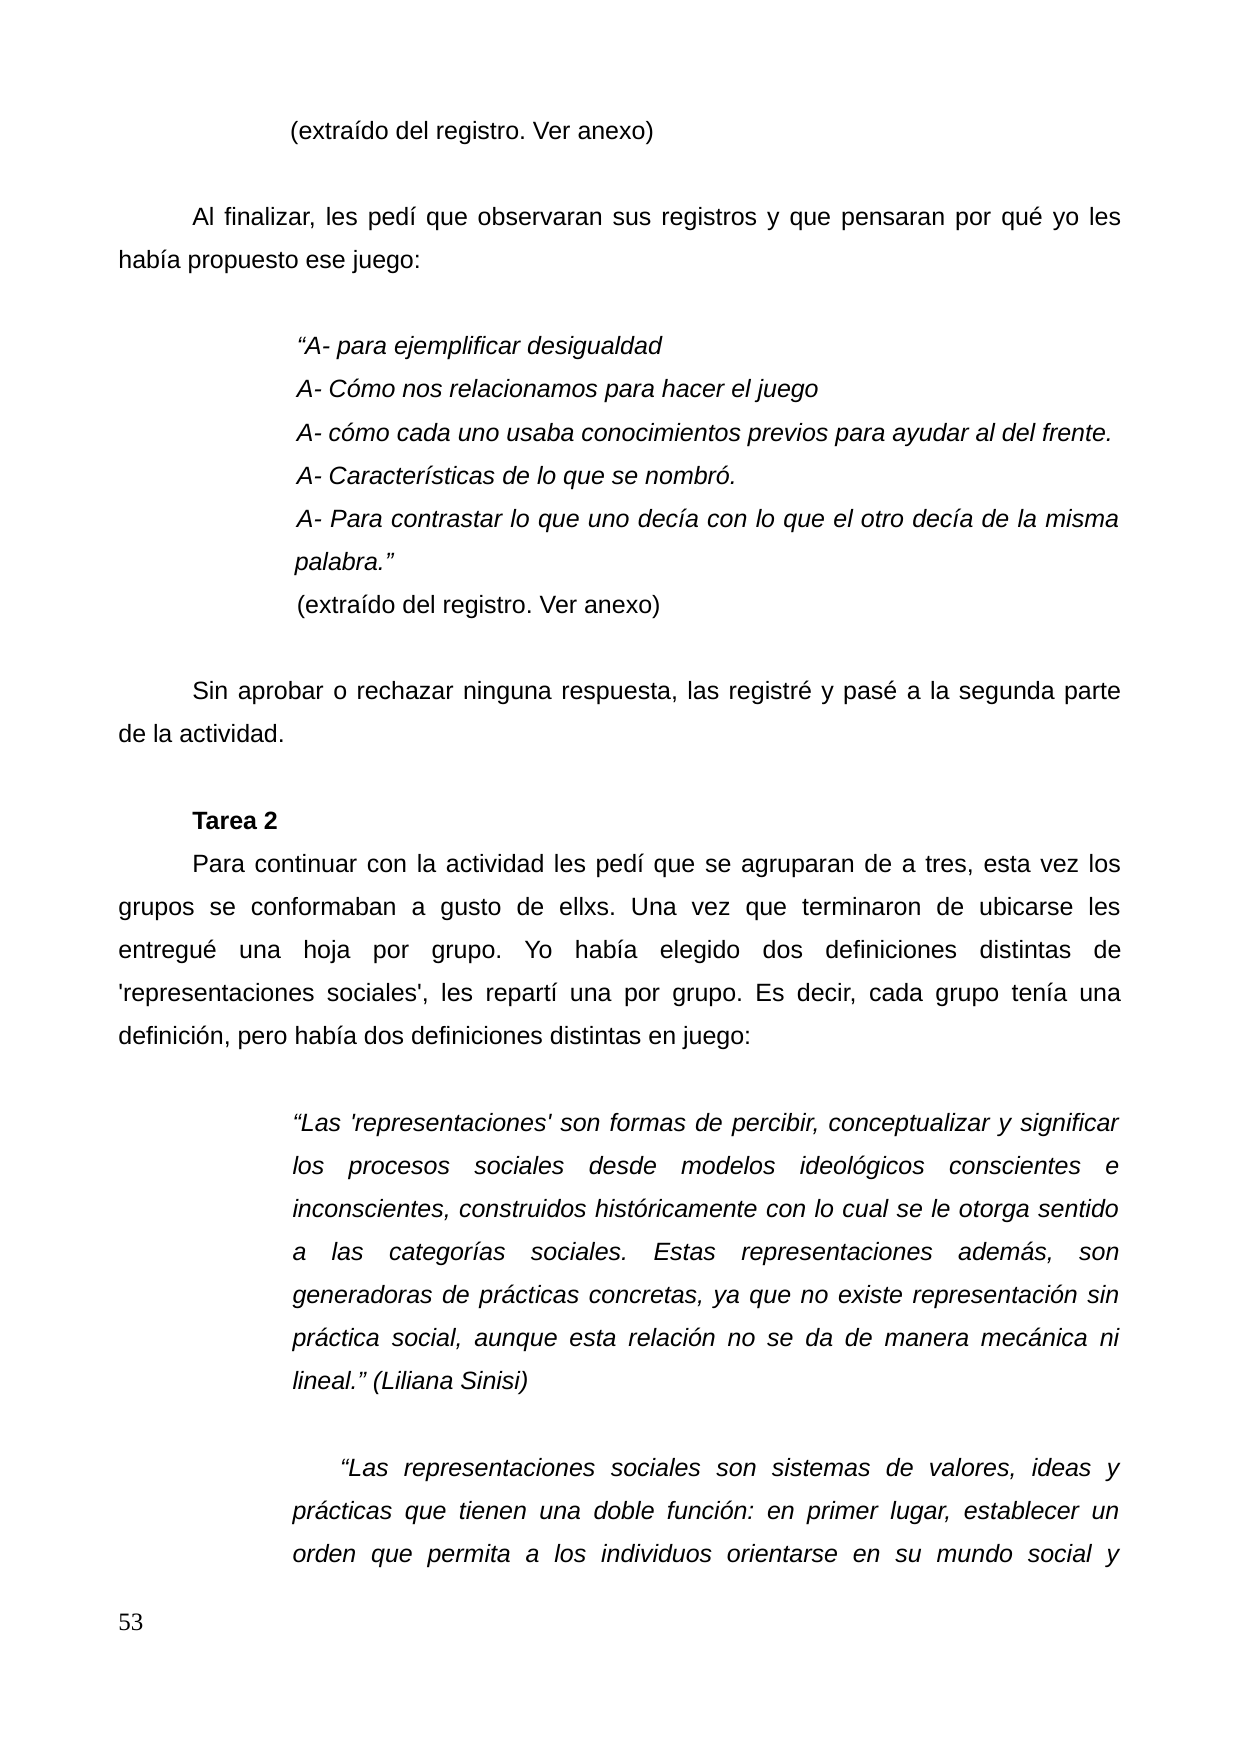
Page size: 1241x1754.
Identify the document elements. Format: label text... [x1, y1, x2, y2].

text A- cómo cada uno usaba conocimientos previos para ayudar al del frente. [294, 417, 1123, 446]
text “Las 'representaciones' son formas de percibir, conceptualizar y significar los procesos sociales desde modelos ideológicos conscientes e inconscientes, construidos históricamente con lo cual se le otorga sentido a las categorías sociales. Estas representaciones además, son generadoras de prácticas concretas, ya que no existe representación sin práctica social, aunque esta relación no se da de manera mecánica ni lineal.” (Liliana Sinisi) [292, 1107, 1123, 1395]
text (extraído del registro. Ver anexo) [290, 116, 1123, 144]
text A- Cómo nos relacionamos para hacer el juego [294, 374, 1123, 403]
text A- Para contrastar lo que uno decía con lo que el otro decía de la misma palabra.” [294, 504, 1123, 576]
text A- Características de lo que se nombró. [294, 461, 1123, 489]
text “A- para ejemplificar desigualdad [294, 331, 1123, 360]
text Al finalizar, les pedí que observaran sus registros y que pensaran por qué yo les había propuesto ese juego: [118, 202, 1123, 274]
text “Las representaciones sociales son sistemas de valores, ideas y prácticas que tienen una doble función: en primer lugar, establecer un orden que permita a los individuos orientarse en su mundo social y [292, 1452, 1123, 1567]
text Sin aprobar o rechazar ninguna respuesta, las registré y pasé a la segunda parte de la actividad. [118, 676, 1123, 748]
text Para continuar con la actividad les pedí que se agruparan de a tres, esta vez los grupos se conformaban a gusto de ellxs. Una vez que terminaron de ubicarse les entregué una hoja por grupo. Yo había elegido dos definiciones distintas de 'representaciones sociales', les repartí una por grupo. Es decir, cada grupo tenía una definición, pero había dos definiciones distintas en juego: [118, 849, 1123, 1050]
text Tarea 2 [118, 806, 1123, 834]
text (extraído del registro. Ver anexo) [294, 590, 1123, 619]
